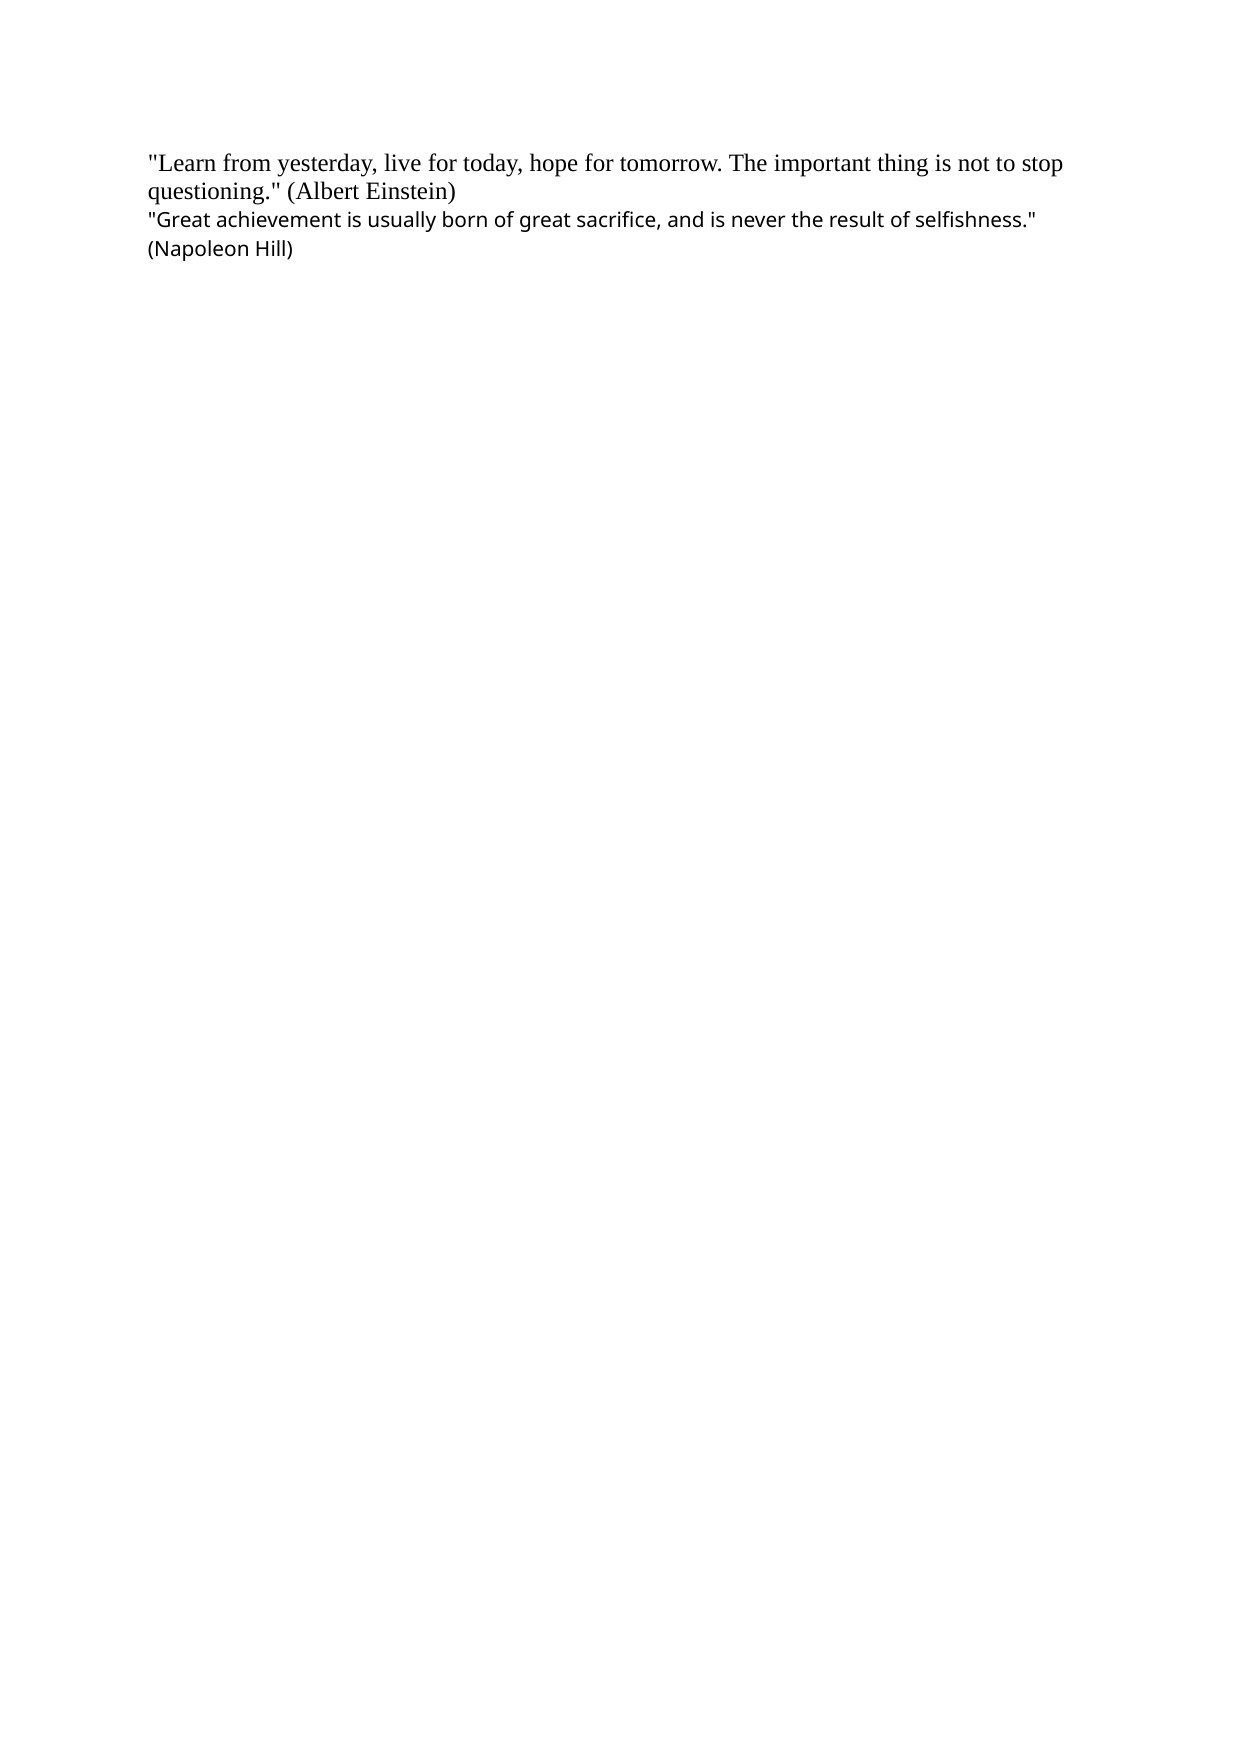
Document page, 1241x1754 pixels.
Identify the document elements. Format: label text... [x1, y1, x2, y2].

text "Great achievement is usually born of great sacrifice, and is never the result of selfishness." (Napoleon Hill) [148, 205, 1092, 262]
text "Learn from yesterday, live for today, hope for tomorrow. The important thing is not to stop questioning." (Albert Einstein) [148, 148, 1092, 205]
